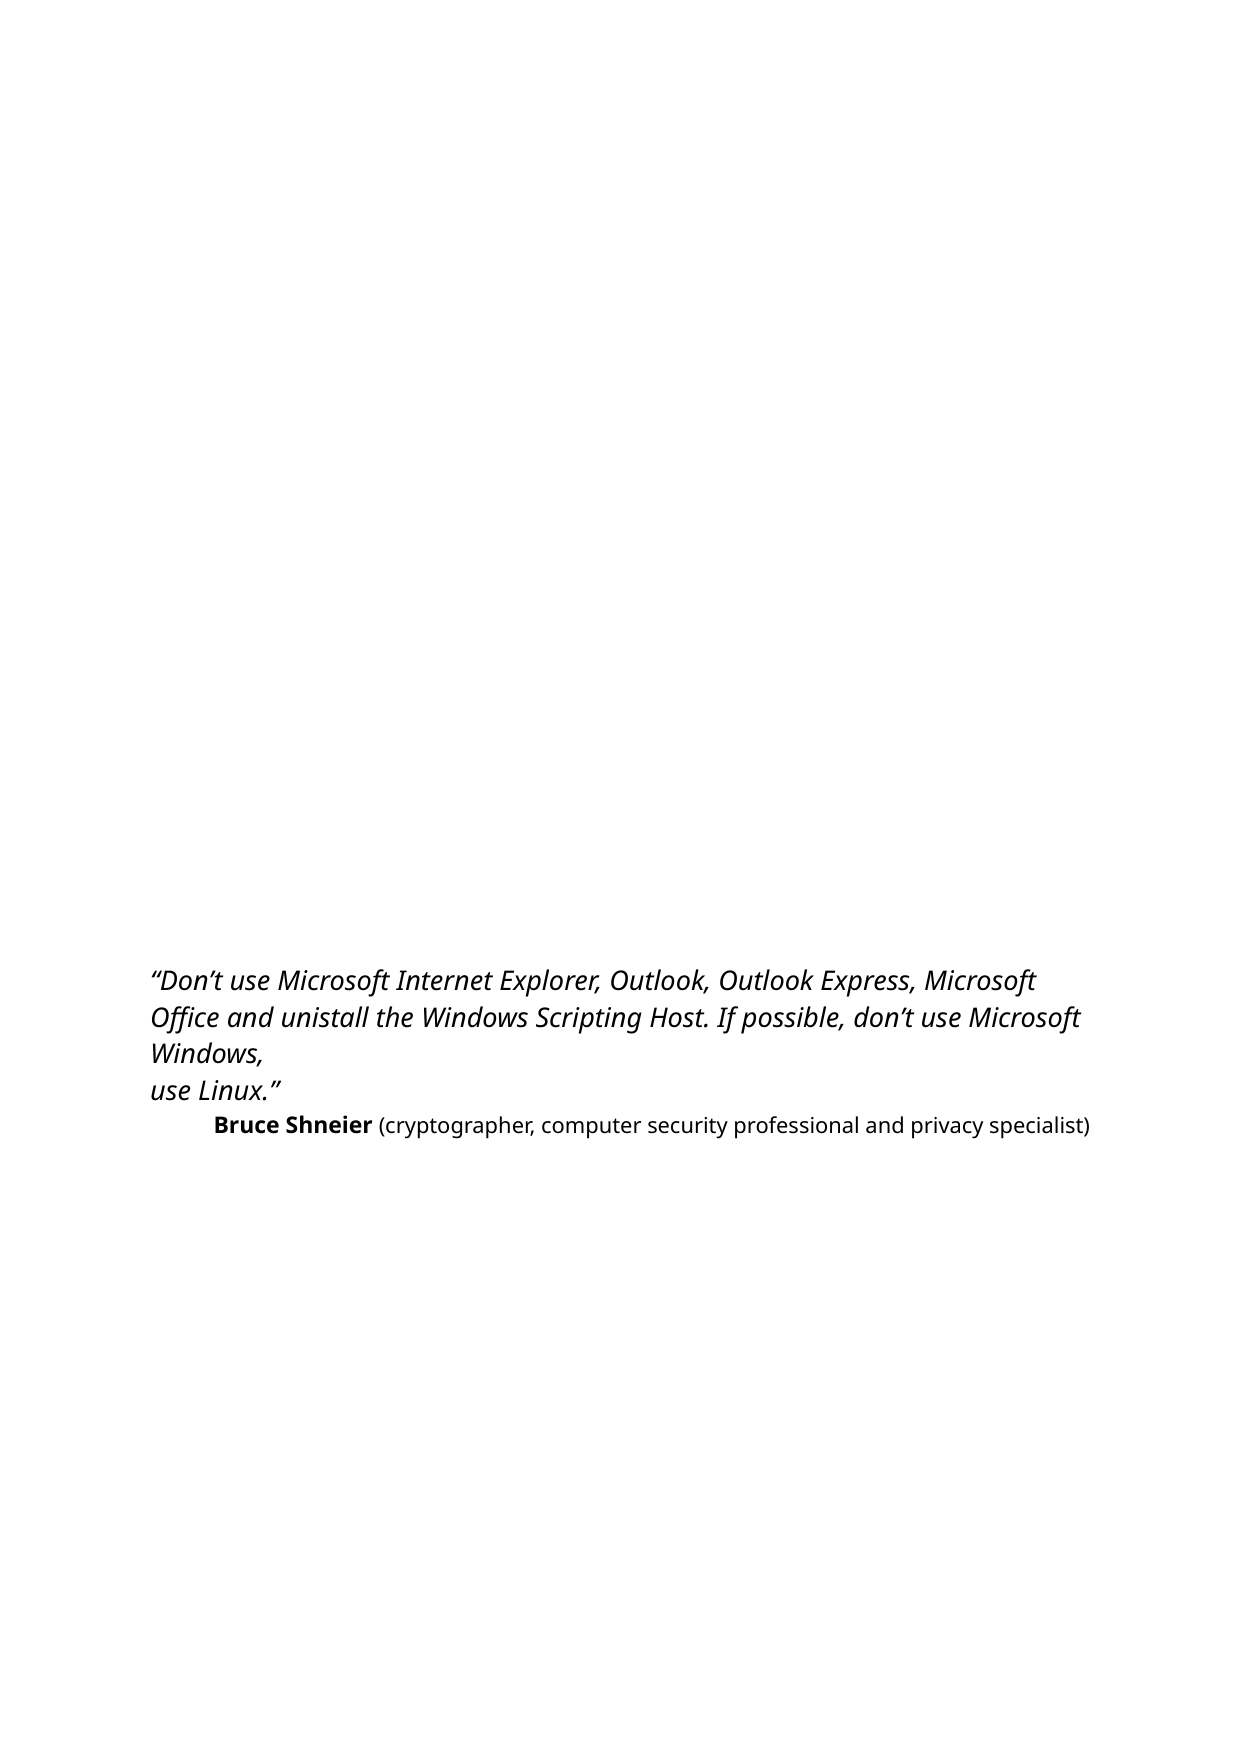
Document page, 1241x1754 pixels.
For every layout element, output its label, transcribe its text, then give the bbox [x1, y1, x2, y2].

text Bruce Shneier (cryptographer, computer security professional and privacy specialist) [150, 1109, 1090, 1140]
text use Linux.” [150, 1072, 1090, 1109]
text “Don’t use Microsoft Internet Explorer, Outlook, Outlook Express, Microsoft Office and unistall the Windows Scripting Host. If possible, don’t use Microsoft Windows, [150, 961, 1090, 1072]
